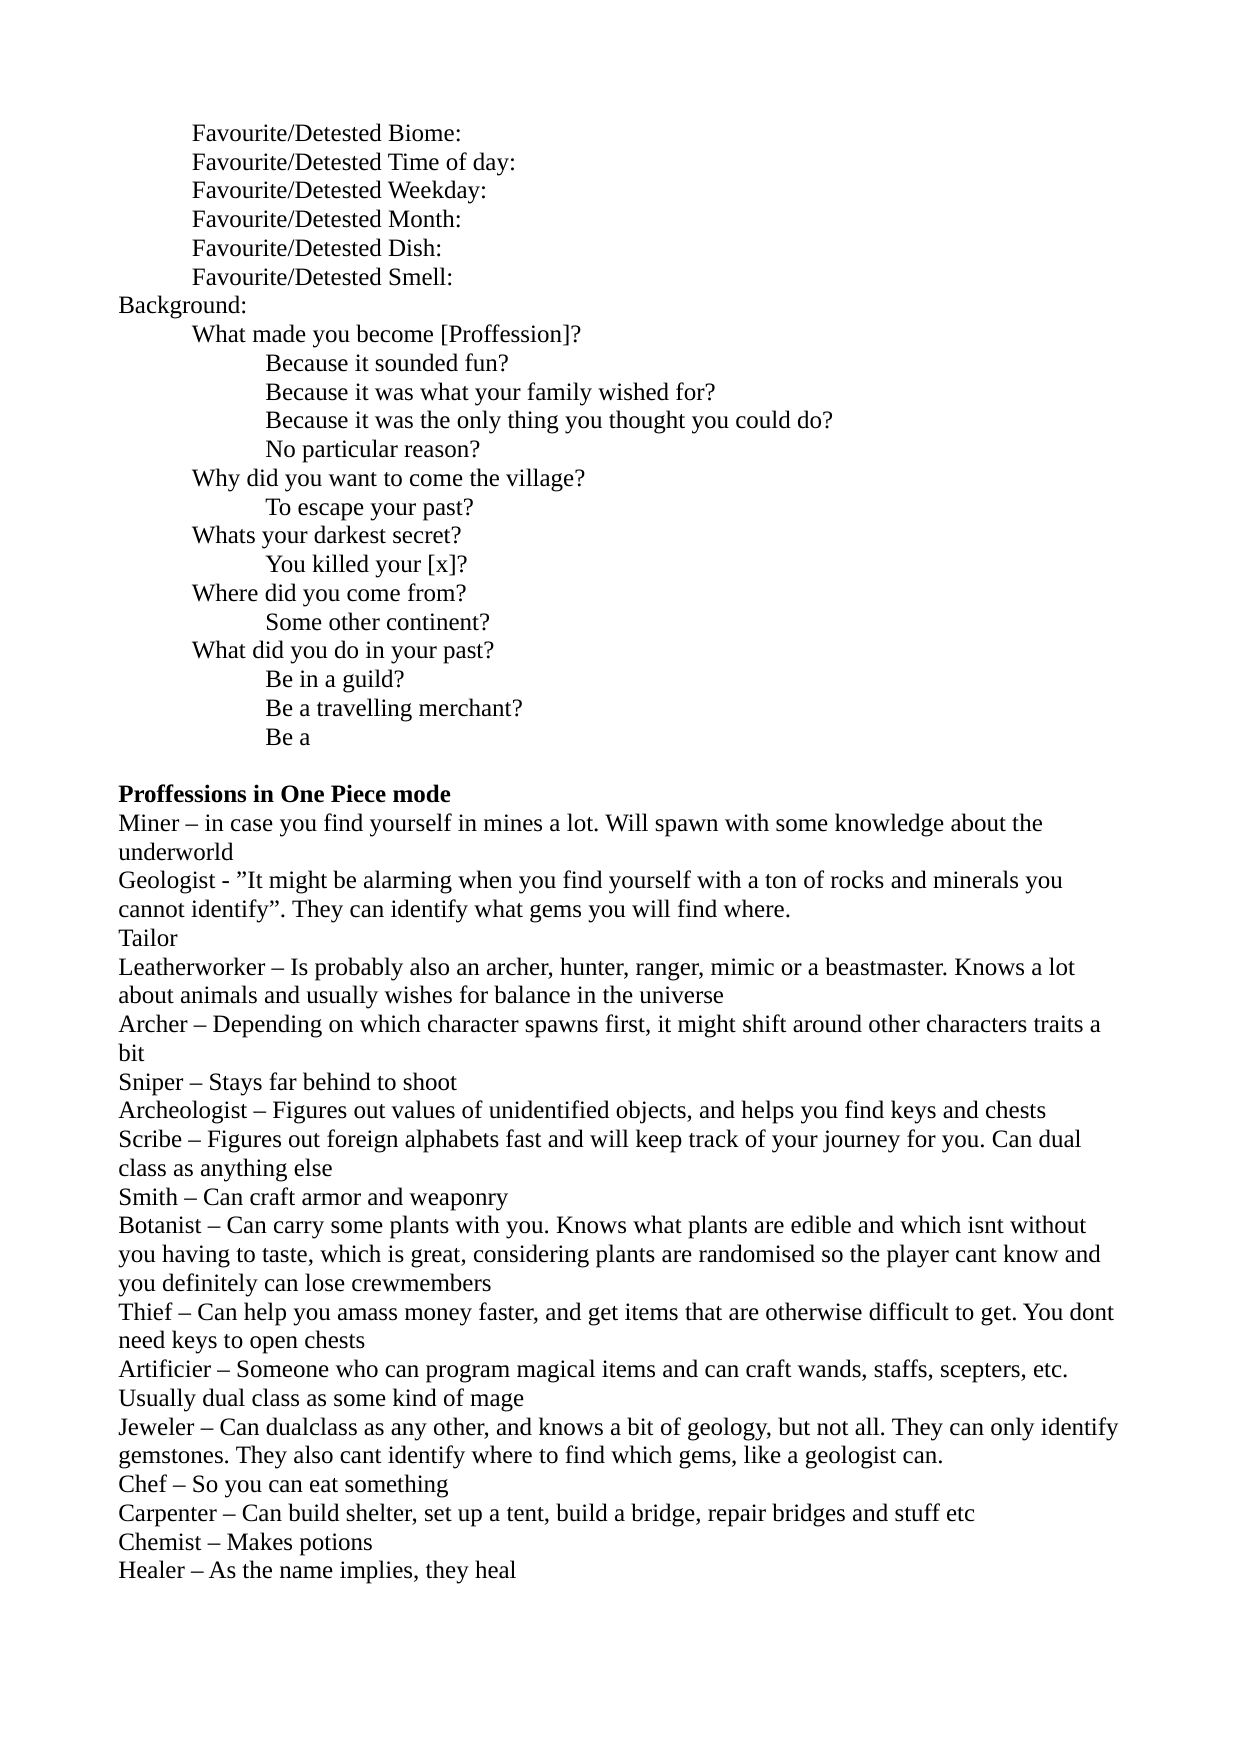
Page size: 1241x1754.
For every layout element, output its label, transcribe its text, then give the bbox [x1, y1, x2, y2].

text Favourite/Detested Month: [118, 204, 1122, 233]
text Smith – Can craft armor and weaponry [118, 1182, 1122, 1211]
text Because it was what your family wished for? [118, 377, 1122, 406]
text Sniper – Stays far behind to shoot [118, 1067, 1122, 1096]
text Jeweler – Can dualclass as any other, and knows a bit of geology, but not all. They can only identify gemstones. They also cant identify where to find which gems, like a geologist can. [118, 1412, 1122, 1469]
text Favourite/Detested Smell: [118, 262, 1122, 291]
text Background: [118, 291, 1122, 319]
text Proffessions in One Piece mode [118, 779, 1122, 808]
text Miner – in case you find yourself in mines a lot. Will spawn with some knowledge about the underworld [118, 808, 1122, 866]
text Favourite/Detested Dish: [118, 233, 1122, 262]
text Be in a guild? [118, 664, 1122, 693]
text Some other continent? [118, 607, 1122, 636]
text Because it was the only thing you thought you could do? [118, 406, 1122, 434]
text Whats your darkest secret? [118, 521, 1122, 549]
text Archer – Depending on which character spawns first, it might shift around other characters traits a bit [118, 1009, 1122, 1067]
text Botanist – Can carry some plants with you. Knows what plants are edible and which isnt without you having to taste, which is great, considering plants are randomised so the player cant know and you definitely can lose crewmembers [118, 1211, 1122, 1297]
text Chef – So you can eat something [118, 1469, 1122, 1498]
text Because it sounded fun? [118, 348, 1122, 377]
text Tailor [118, 923, 1122, 952]
text Favourite/Detested Time of day: [118, 147, 1122, 176]
text Where did you come from? [118, 578, 1122, 607]
text Chemist – Makes potions [118, 1527, 1122, 1556]
text Why did you want to come the village? [118, 463, 1122, 492]
text Scribe – Figures out foreign alphabets fast and will keep track of your journey for you. Can dual class as anything else [118, 1124, 1122, 1182]
text Carpenter – Can build shelter, set up a tent, build a bridge, repair bridges and stuff etc [118, 1498, 1122, 1527]
text Favourite/Detested Weekday: [118, 176, 1122, 204]
text Thief – Can help you amass money faster, and get items that are otherwise difficult to get. You dont need keys to open chests [118, 1297, 1122, 1354]
text No particular reason? [118, 434, 1122, 463]
text Geologist - ”It might be alarming when you find yourself with a ton of rocks and minerals you cannot identify”. They can identify what gems you will find where. [118, 866, 1122, 923]
text You killed your [x]? [118, 549, 1122, 578]
text What did you do in your past? [118, 636, 1122, 664]
text What made you become [Proffession]? [118, 319, 1122, 348]
text Archeologist – Figures out values of unidentified objects, and helps you find keys and chests [118, 1096, 1122, 1124]
text Leatherworker – Is probably also an archer, hunter, ranger, mimic or a beastmaster. Knows a lot about animals and usually wishes for balance in the universe [118, 952, 1122, 1009]
text Healer – As the name implies, they heal [118, 1556, 1122, 1584]
text To escape your past? [118, 492, 1122, 521]
text Be a travelling merchant? [118, 693, 1122, 722]
text Favourite/Detested Biome: [118, 118, 1122, 147]
text Be a [118, 722, 1122, 751]
text Artificier – Someone who can program magical items and can craft wands, staffs, scepters, etc. Usually dual class as some kind of mage [118, 1354, 1122, 1412]
